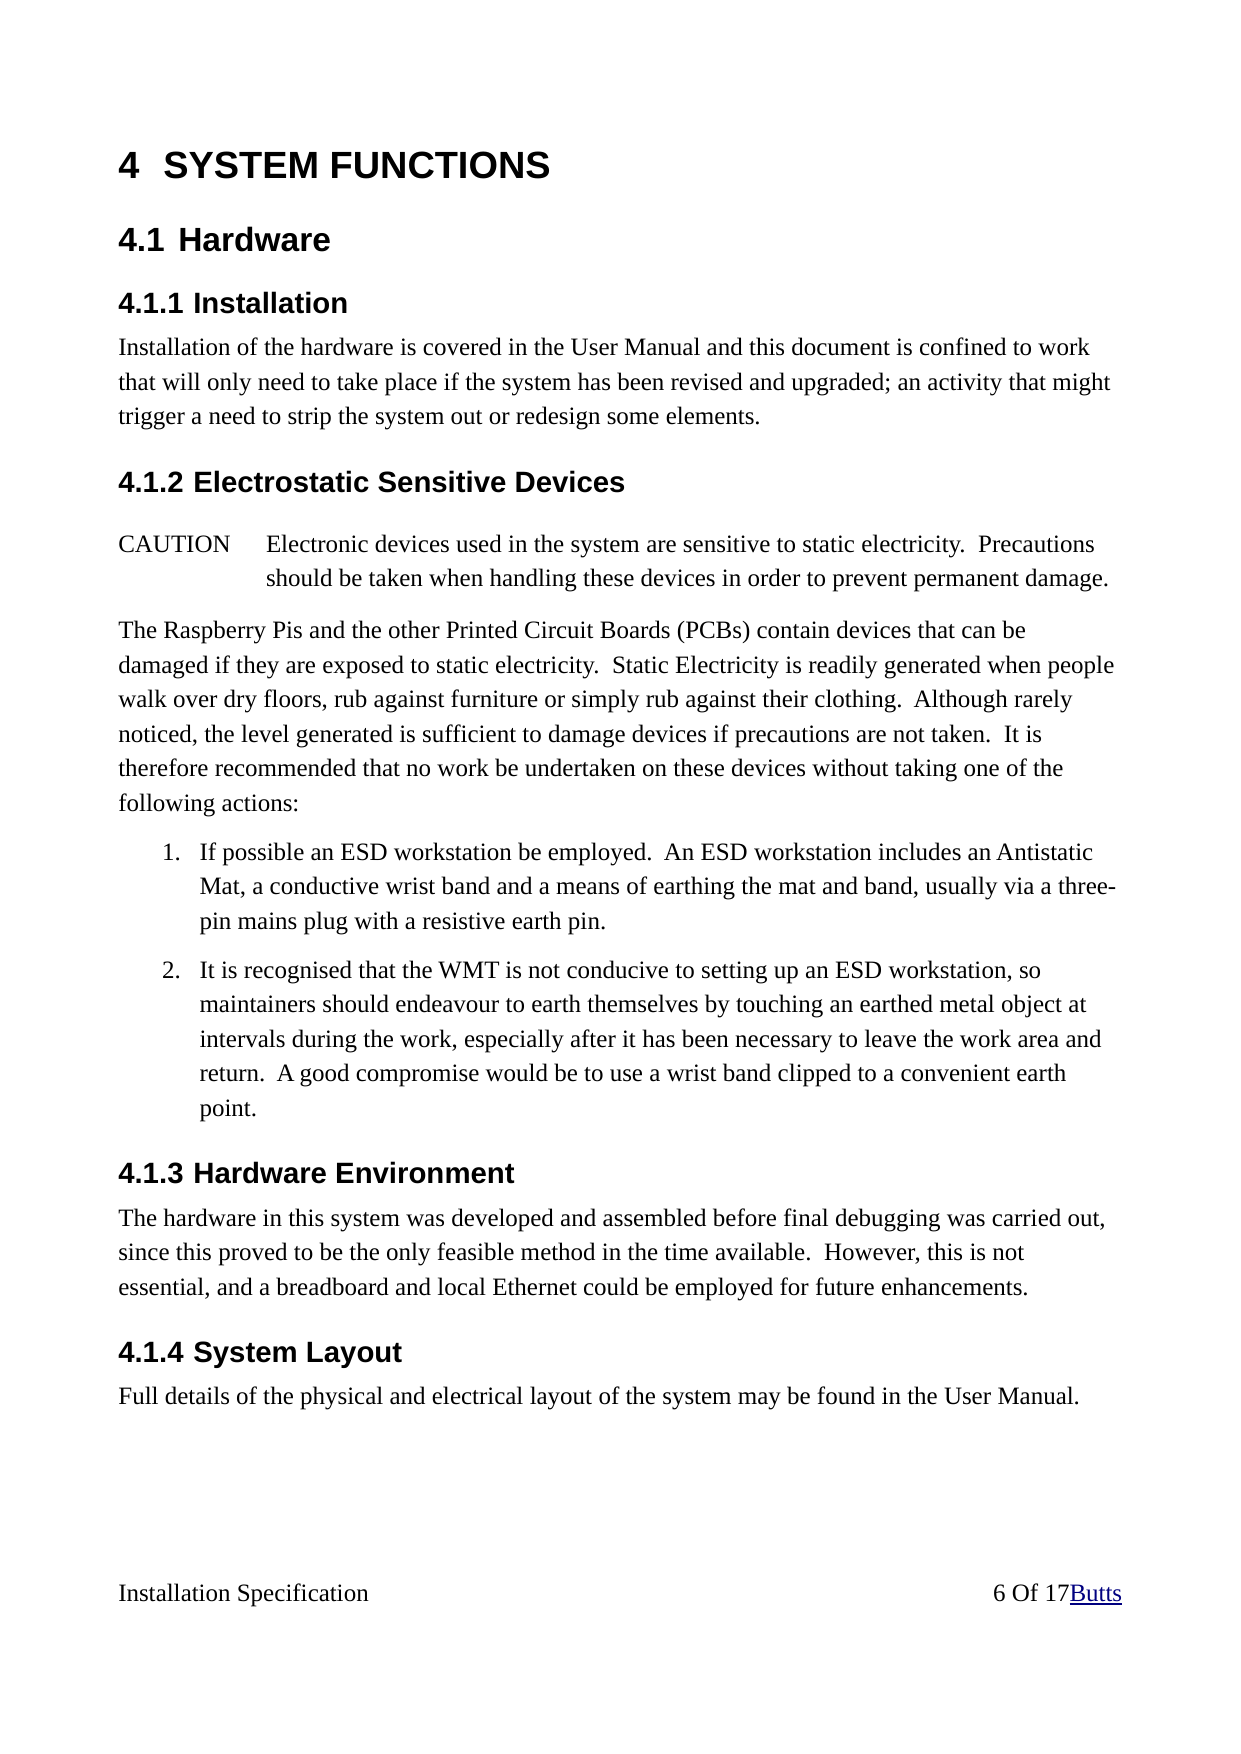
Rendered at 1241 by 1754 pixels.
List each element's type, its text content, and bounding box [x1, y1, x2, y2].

subtitle Installation [118, 286, 1122, 319]
subtitle Hardware Environment [118, 1156, 1122, 1190]
subtitle SYSTEM FUNCTIONS [118, 143, 1122, 187]
list It is recognised that the WMT is not conducive to setting up an ESD workstation, so maintainers should endeavour to earth themselves by touching an earthed metal object at intervals during the work, especially after it has been necessary to leave the work area and return. A good compromise would be to use a wrist band clipped to a convenient earth point. [162, 955, 1122, 1121]
subtitle System Layout [118, 1335, 1122, 1369]
text CAUTION Electronic devices used in the system are sensitive to static electricity. Precautions should be taken when handling these devices in order to prevent permanent damage. [118, 529, 1122, 592]
text The hardware in this system was developed and assembled before final debugging was carried out, since this proved to be the only feasible method in the time available. However, this is not essential, and a breadboard and local Ethernet could be employed for future enhancements. [118, 1203, 1122, 1300]
text The Raspberry Pis and the other Printed Circuit Boards (PCBs) contain devices that can be damaged if they are exposed to static electricity. Static Electricity is readily generated when people walk over dry floors, rub against furniture or simply rub against their clothing. Although rarely noticed, the level generated is sufficient to damage devices if precautions are not taken. It is therefore recommended that no work be undertaken on these devices without taking one of the following actions: [118, 615, 1122, 816]
text Installation of the hardware is covered in the User Manual and this document is confined to work that will only need to take place if the system has been revised and upgraded; an activity that might trigger a need to strip the system out or redesign some elements. [118, 332, 1122, 430]
list If possible an ESD workstation be employed. An ESD workstation includes an Antistatic Mat, a conductive wrist band and a means of earthing the mat and band, usually via a three-pin mains plug with a resistive earth pin. [162, 837, 1122, 934]
subtitle Electrostatic Sensitive Devices [118, 465, 1122, 498]
subtitle Hardware [118, 220, 1122, 259]
text Full details of the physical and electrical layout of the system may be found in the User Manual. [118, 1381, 1122, 1410]
